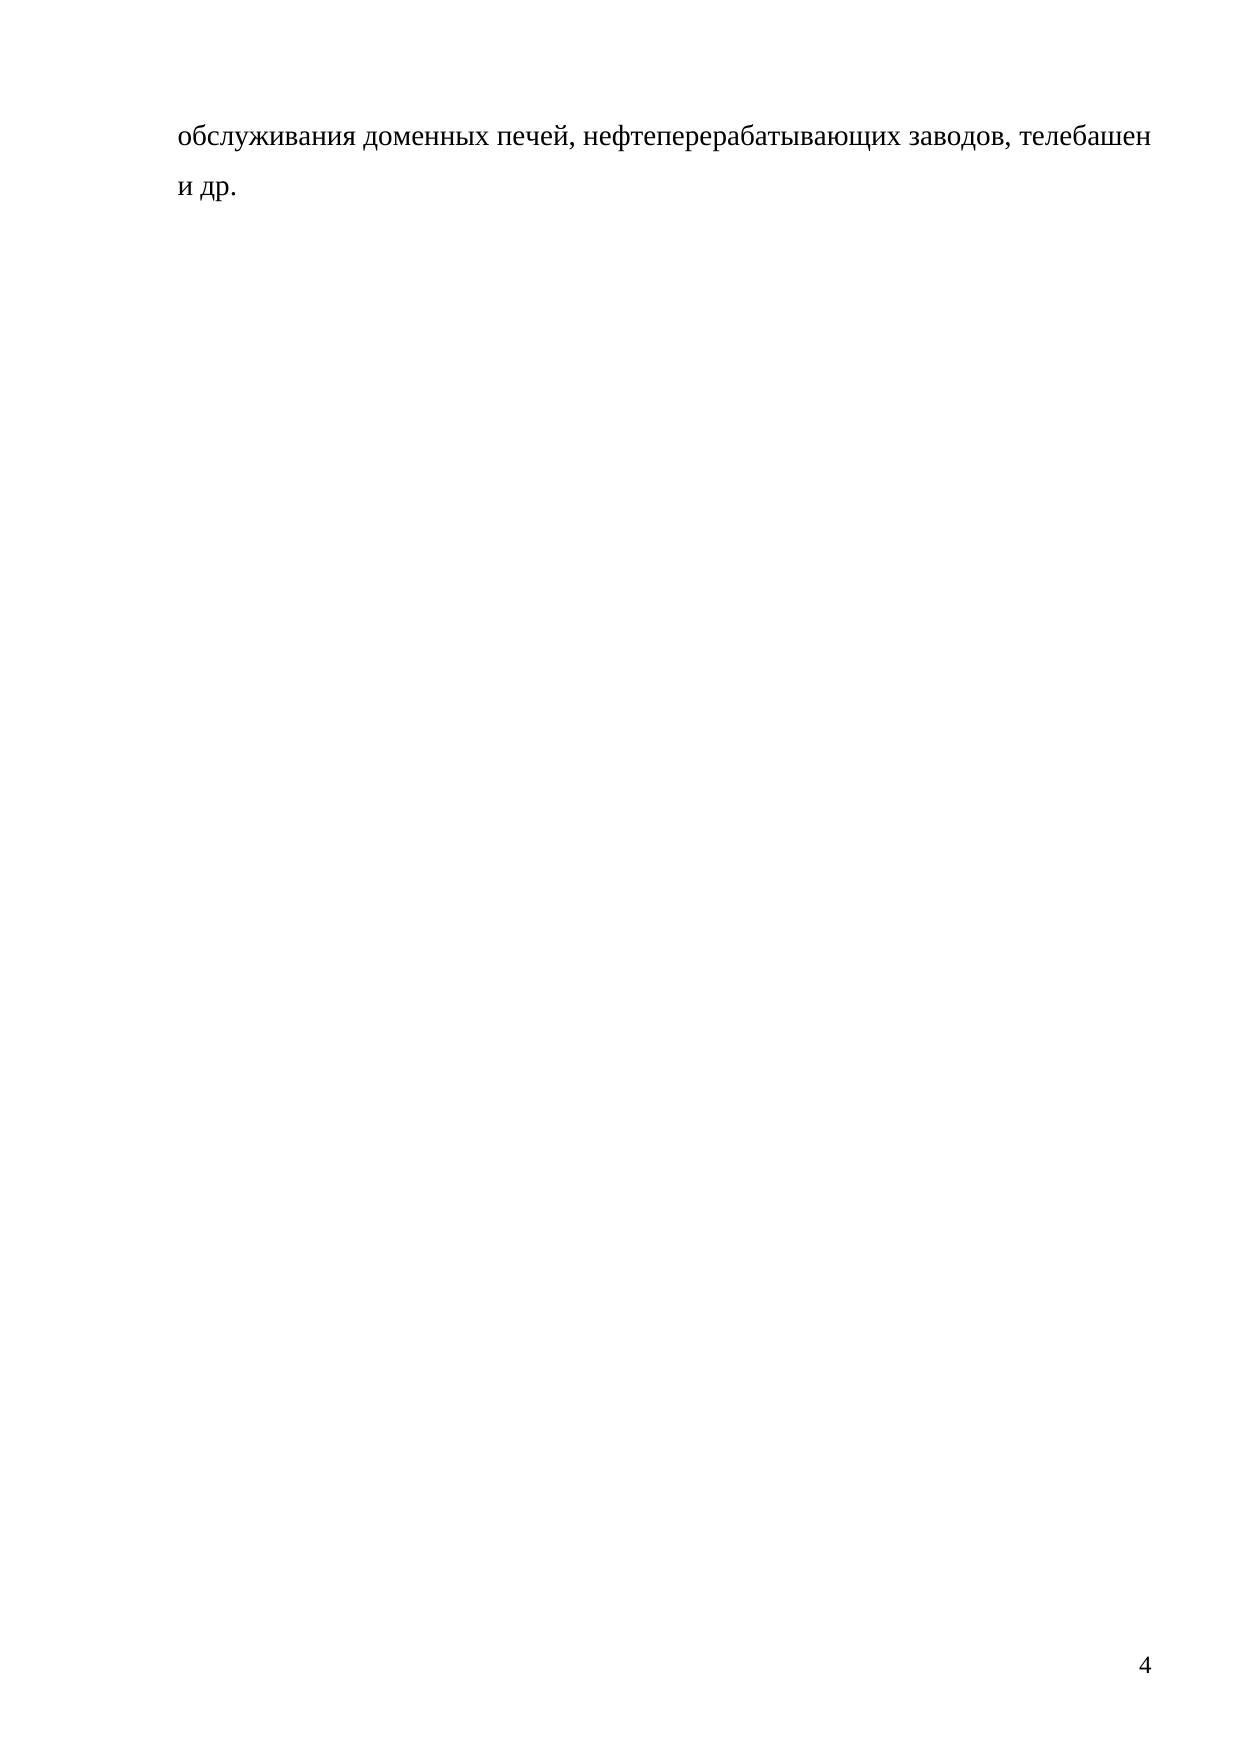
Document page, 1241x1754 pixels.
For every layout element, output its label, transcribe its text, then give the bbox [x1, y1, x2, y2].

text обслуживания доменных печей, нефтеперерабатывающих заводов, телебашен и др. [177, 118, 1152, 202]
